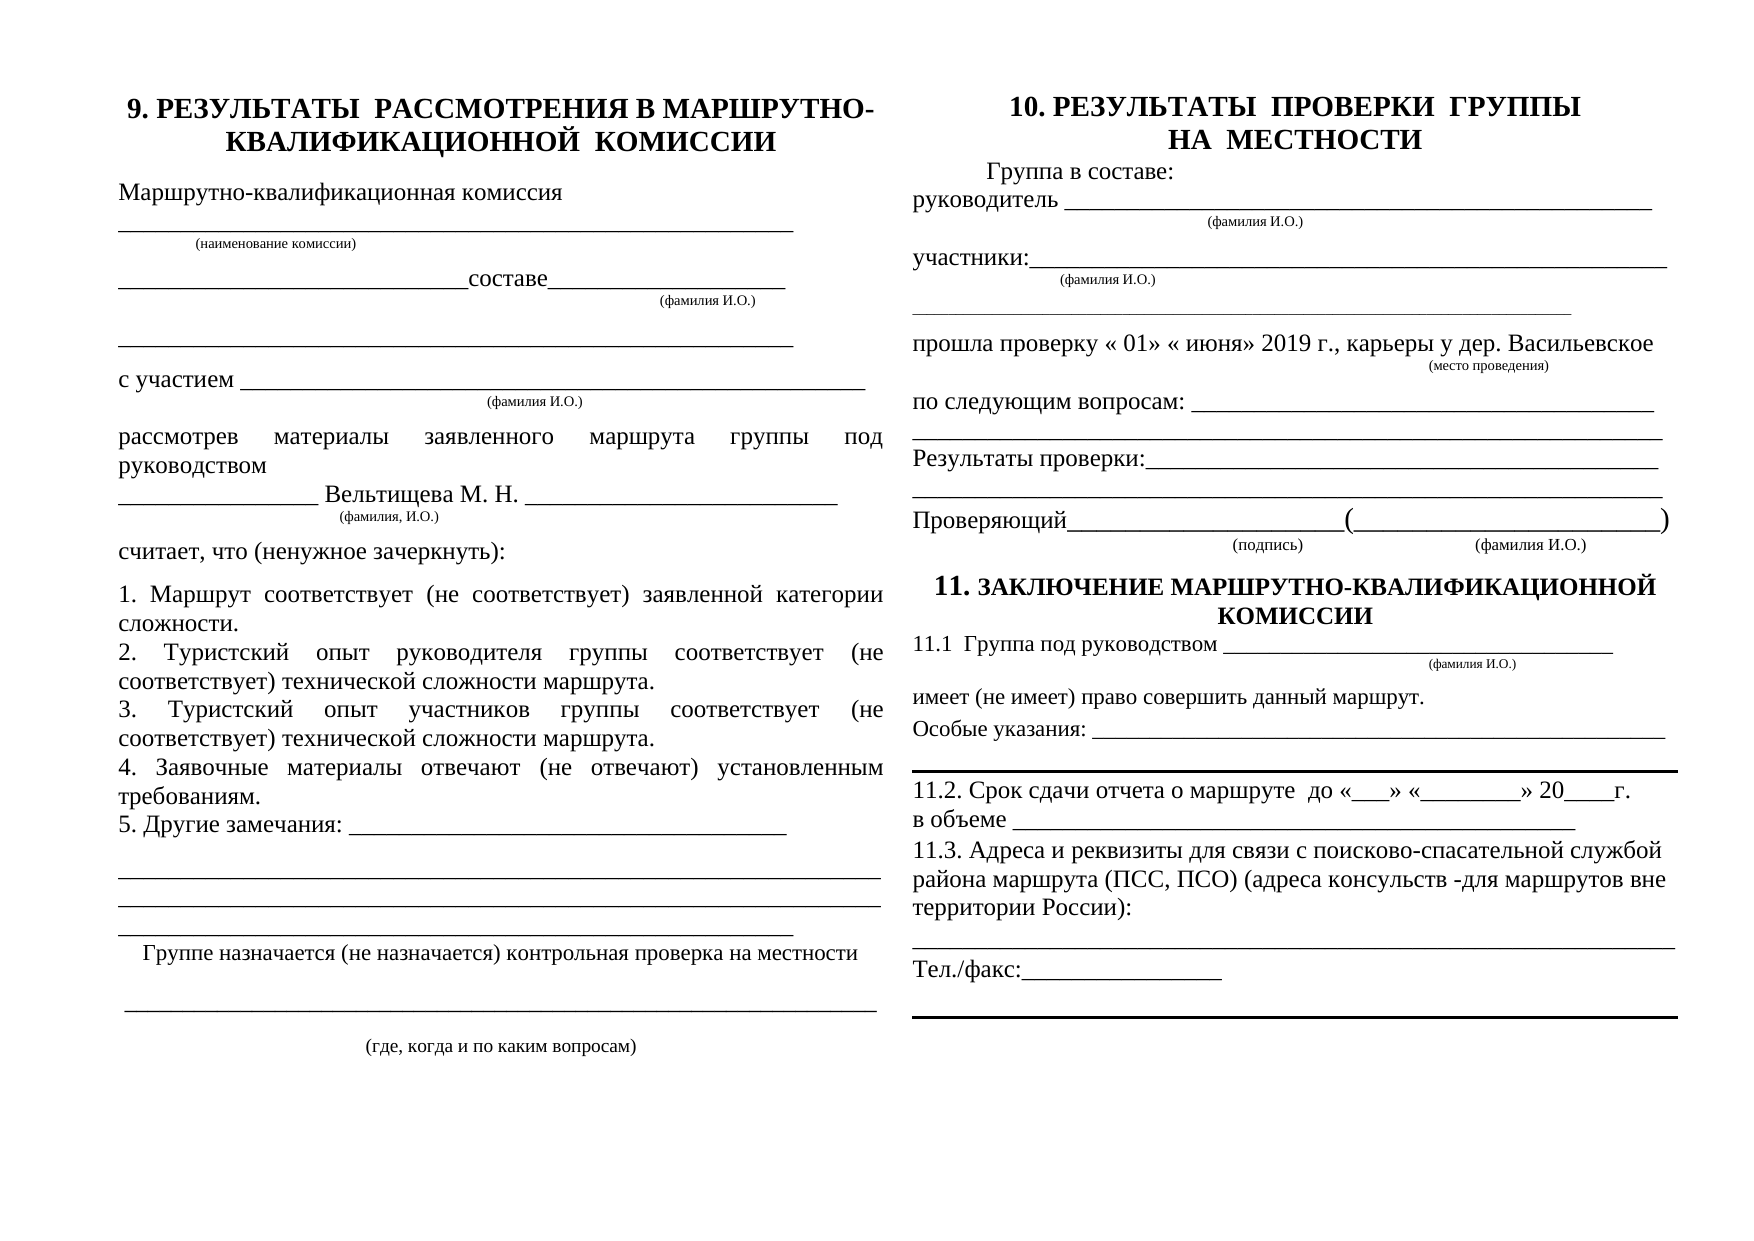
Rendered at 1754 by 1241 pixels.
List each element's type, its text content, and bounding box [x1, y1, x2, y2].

text 10. РЕЗУЛЬТАТЫ ПРОВЕРКИ ГРУППЫ НА МЕСТНОСТИ [912, 89, 1678, 156]
text 3. Туристский опыт участников группы соответствует (не соответствует) технической сложности маршрута. [118, 694, 883, 752]
text 4. Заявочные материалы отвечают (не отвечают) установленным требованиям. [118, 752, 883, 809]
text (фамилия И.О.) [912, 656, 1678, 683]
text считает, что (ненужное зачеркнуть): [118, 536, 883, 565]
text ____________________________________________________________ [912, 414, 1678, 443]
text (наименование комиссии) [118, 234, 883, 263]
text Особые указания: __________________________________________________ [912, 715, 1678, 742]
text 1. Маршрут соответствует (не соответствует) заявленной категории сложности. [118, 579, 883, 637]
text КОМИССИИ [912, 601, 1678, 630]
text _____________________________________________________________ [912, 923, 1678, 952]
text ________________________________________________________________________________________________________________________________________________________________________________ [118, 853, 883, 939]
text Результаты проверки:_________________________________________ [912, 443, 1678, 472]
text 11.1 Группа под руководством __________________________________ [912, 630, 1678, 656]
text 11. ЗАКЛЮЧЕНИЕ МАРШРУТНО-КВАЛИФИКАЦИОННОЙ [912, 568, 1678, 601]
text ____________________________________________________________ [912, 472, 1678, 501]
text Группе назначается (не назначается) контрольная проверка на местности _________________________________________________________________ (где, когда и по каким вопросам) [118, 939, 883, 1073]
text Тел./факс:________________ [912, 954, 1678, 983]
text прошла проверку « 01» « июня» 2019 г., карьеры у дер. Васильевское [912, 328, 1678, 357]
text 11.3. Адреса и реквизиты для связи с поисково-спасательной службой района маршрута (ПСС, ПСО) (адреса консульств -для маршрутов вне территории России): [912, 835, 1678, 921]
text участники:___________________________________________________ (фамилия И.О.) [912, 242, 1678, 299]
text (фамилия И.О.) [118, 393, 883, 421]
text Проверяющий___________________(_____________________) [912, 501, 1678, 534]
text ________________ Вельтищева М. Н. _________________________ [118, 479, 883, 508]
text Группа в составе: руководитель _______________________________________________ (фамилия И.О.) [912, 156, 1678, 242]
text 2. Туристский опыт руководителя группы соответствует (не соответствует) технической сложности маршрута. [118, 637, 883, 694]
text имеет (не имеет) право совершить данный маршрут. [912, 683, 1678, 709]
text 11.2. Срок сдачи отчета о маршруте до «___» «________» 20____г. в объеме _____________________________________________ [912, 775, 1678, 833]
text Маршрутно-квалификационная комиссия ______________________________________________________ [118, 177, 883, 234]
text с участием __________________________________________________ [118, 364, 883, 393]
text (фамилия И.О.) [118, 292, 883, 321]
text ____________________________составе___________________ [118, 263, 883, 292]
text ______________________________________________________ [118, 321, 883, 349]
text (фамилия, И.О.) [118, 508, 883, 536]
text 5. Другие замечания: ___________________________________ [118, 809, 883, 838]
text (место проведения) [912, 357, 1678, 386]
text 9. РЕЗУЛЬТАТЫ РАССМОТРЕНИЯ В МАРШРУТНО-КВАЛИФИКАЦИОННОЙ КОМИССИИ [118, 91, 883, 158]
text ___________________________________________________________________________________________ [912, 299, 1678, 328]
text рассмотрев материалы заявленного маршрута группы под руководством [118, 421, 883, 479]
text (подпись) (фамилия И.О.) [912, 534, 1678, 568]
text по следующим вопросам: _____________________________________ [912, 386, 1678, 414]
